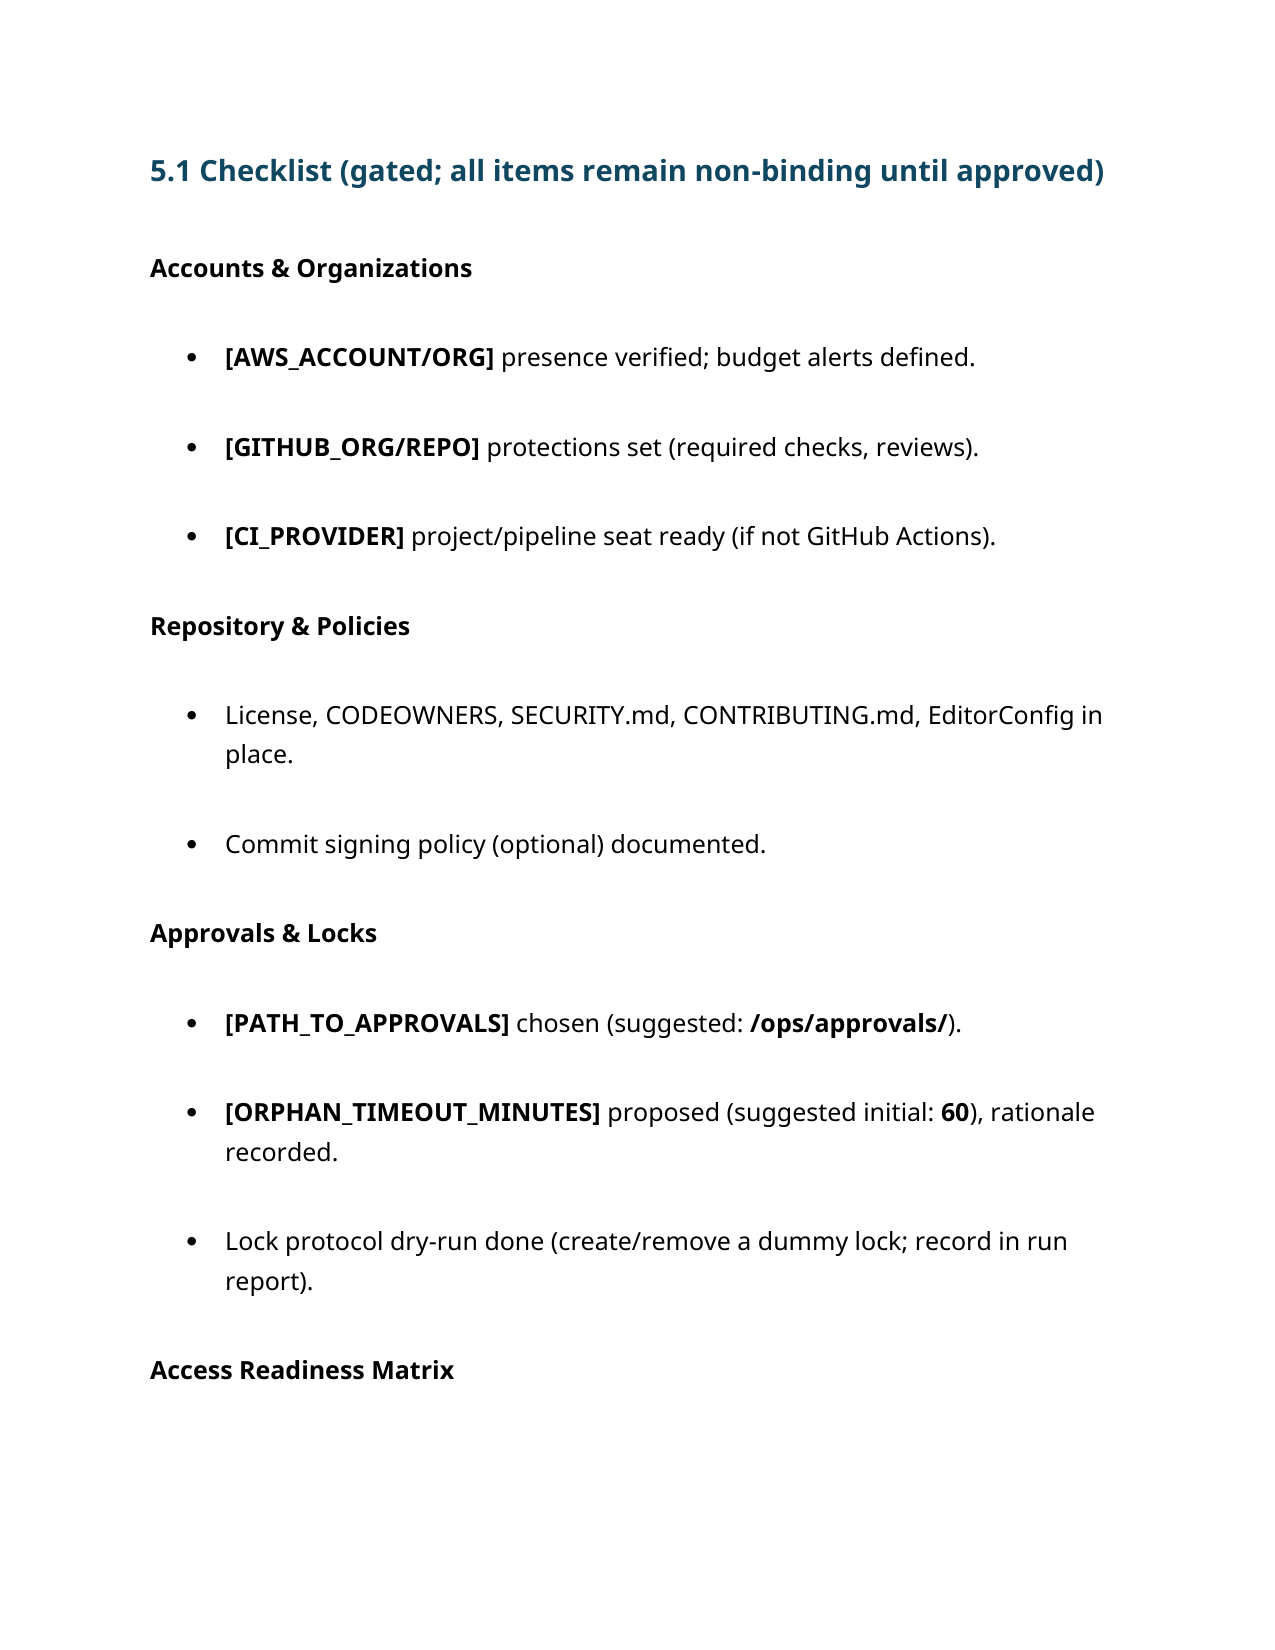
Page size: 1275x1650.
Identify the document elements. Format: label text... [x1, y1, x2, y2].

list License, CODEOWNERS, SECURITY.md, CONTRIBUTING.md, EditorConfig in place. [187, 698, 1125, 771]
text Approvals & Locks [150, 916, 1125, 950]
text Accounts & Organizations [150, 250, 1125, 284]
list [CI_PROVIDER] project/pipeline seat ready (if not GitHub Actions). [187, 519, 1125, 553]
list Lock protocol dry‑run done (create/remove a dummy lock; record in run report). [187, 1224, 1125, 1297]
list [AWS_ACCOUNT/ORG] presence verified; budget alerts defined. [187, 340, 1125, 374]
list Commit signing policy (optional) documented. [187, 827, 1125, 861]
text Access Readiness Matrix [150, 1353, 1125, 1387]
text Repository & Policies [150, 608, 1125, 642]
subtitle 5.1 Checklist (gated; all items remain non‑binding until approved) [150, 150, 1125, 190]
list [PATH_TO_APPROVALS] chosen (suggested: /ops/approvals/). [187, 1006, 1125, 1039]
list [ORPHAN_TIMEOUT_MINUTES] proposed (suggested initial: 60), rationale recorded. [187, 1095, 1125, 1168]
list [GITHUB_ORG/REPO] protections set (required checks, reviews). [187, 429, 1125, 463]
